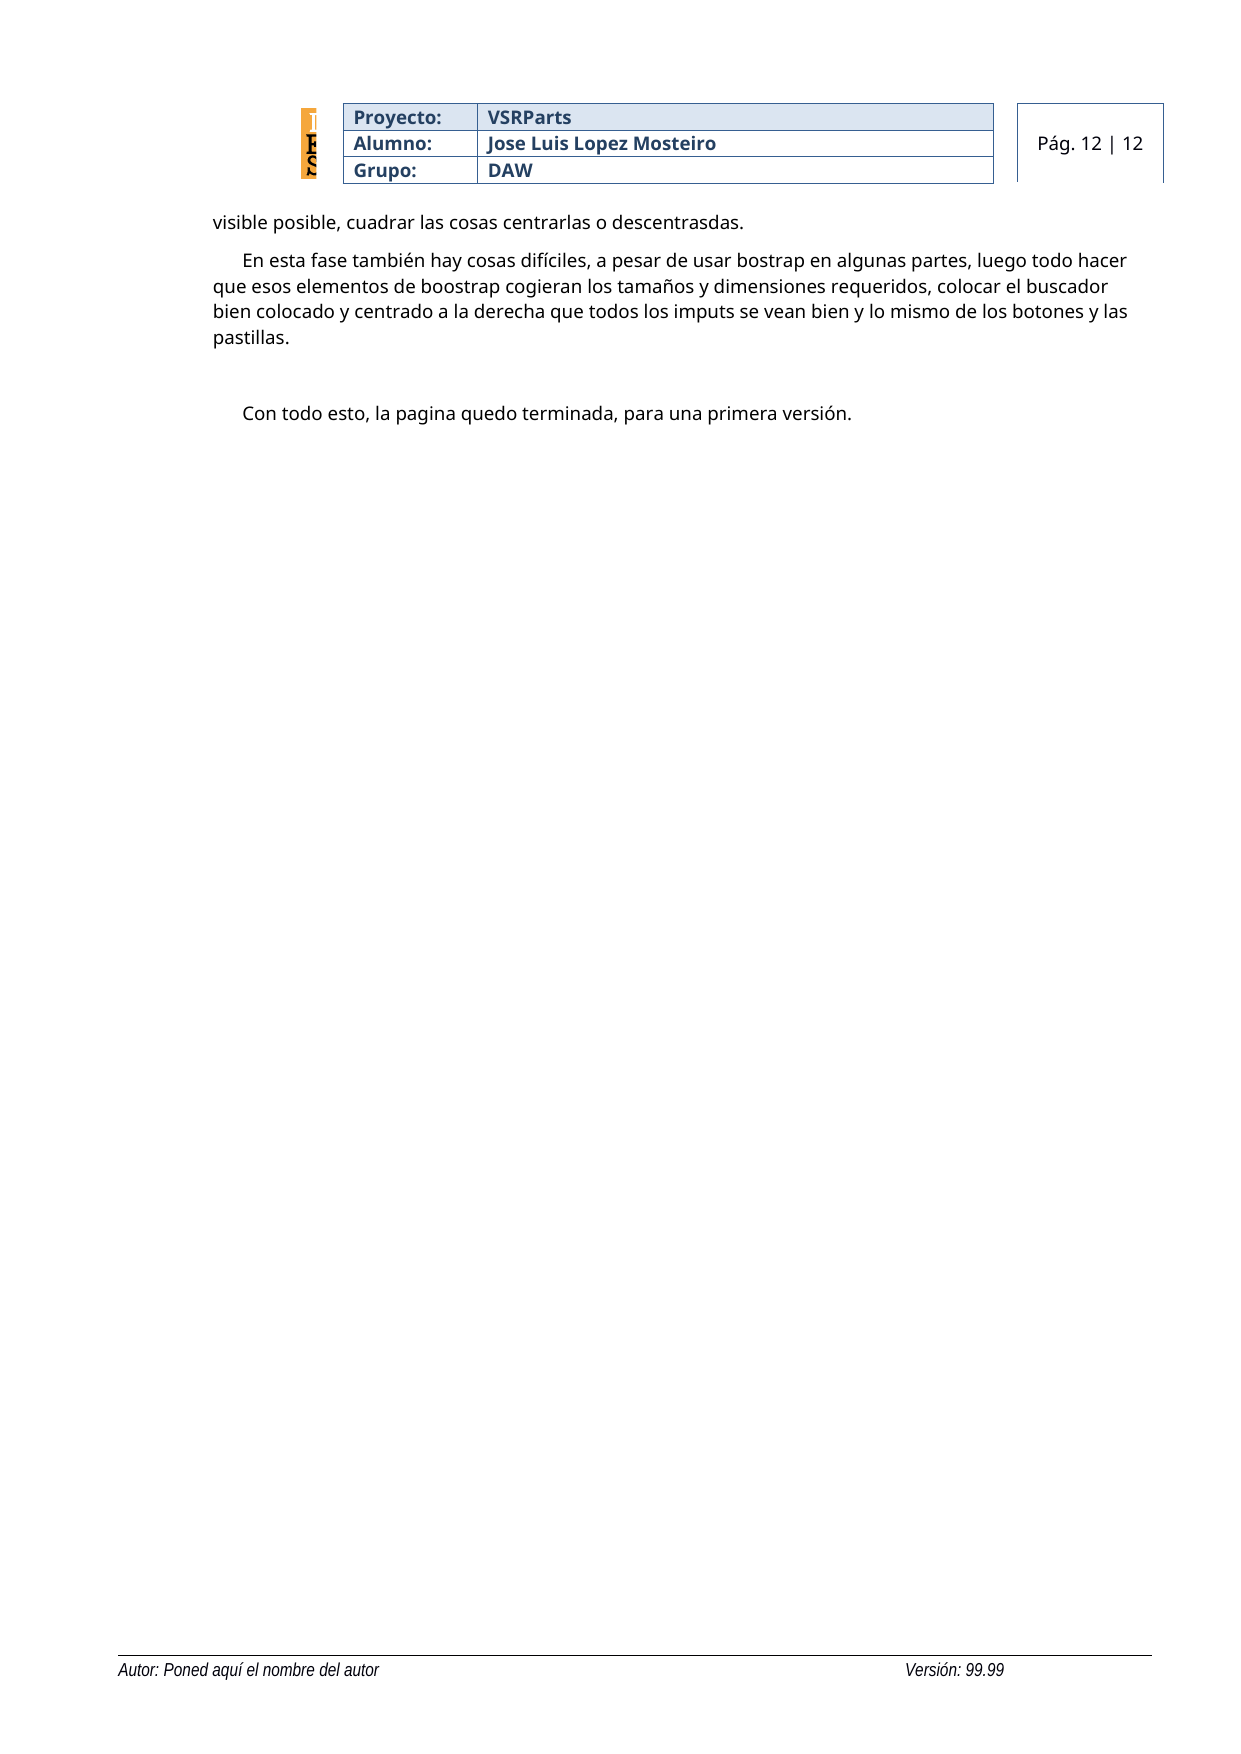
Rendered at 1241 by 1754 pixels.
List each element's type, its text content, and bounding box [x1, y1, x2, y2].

text visible posible, cuadrar las cosas centrarlas o descentrasdas. [213, 209, 1152, 235]
text Con todo esto, la pagina quedo terminada, para una primera versión. [213, 400, 1152, 426]
picture [301, 108, 317, 179]
text En esta fase también hay cosas difíciles, a pesar de usar bostrap en algunas partes, luego todo hacer que esos elementos de boostrap cogieran los tamaños y dimensiones requeridos, colocar el buscador bien colocado y centrado a la derecha que todos los imputs se vean bien y lo mismo de los botones y las pastillas. [213, 247, 1152, 349]
